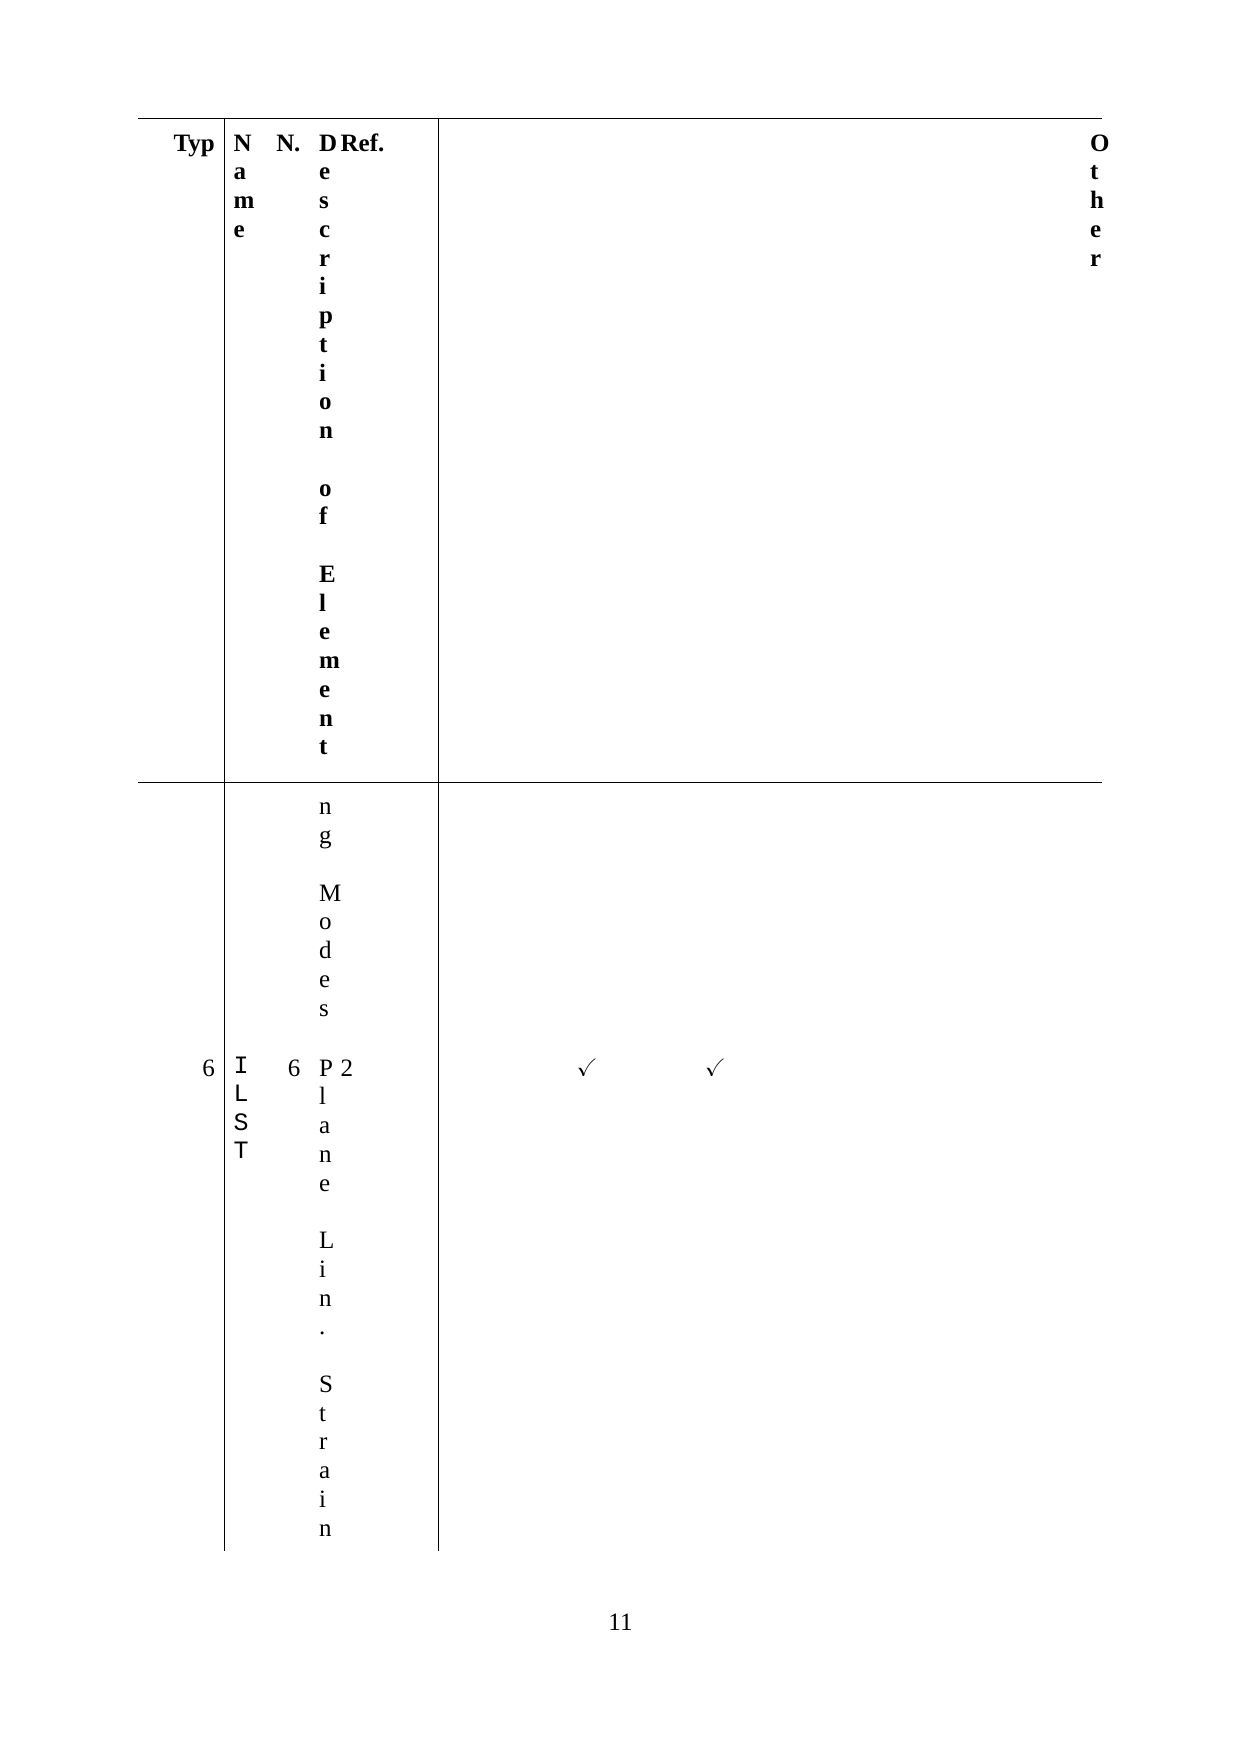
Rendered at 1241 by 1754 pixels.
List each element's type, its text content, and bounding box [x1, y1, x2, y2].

table_cell [824, 1043, 952, 1551]
table_cell ILST [225, 1043, 245, 1551]
table_header Ref. [331, 119, 438, 782]
table_cell 4 [245, 783, 309, 1043]
table_header [567, 119, 695, 782]
table_header [695, 119, 823, 782]
table_cell [138, 783, 224, 1043]
table_header Typ [138, 119, 224, 782]
table_cell [1081, 1043, 1102, 1551]
table_cell 3 [331, 783, 438, 1043]
table_cell Rectangular Plate. Bending Modes [310, 783, 331, 1043]
table_header [952, 119, 1081, 782]
table_cell [824, 783, 952, 1043]
table_cell 6 [138, 1043, 224, 1551]
table_header Other [1081, 119, 1102, 782]
table_cell [695, 783, 823, 1043]
table_cell RPBQ [225, 783, 245, 1043]
table_cell 2 [331, 1043, 438, 1551]
table_cell [1081, 783, 1102, 1043]
table_header [439, 119, 567, 782]
table_cell [952, 1043, 1081, 1551]
table_header Name [225, 119, 245, 782]
table_cell 6 [245, 1043, 309, 1551]
table_cell Plane Lin. Strain Triangle [310, 1043, 331, 1551]
table_cell [439, 1043, 567, 1551]
table_cell ✓ [695, 1043, 823, 1551]
table_header Description of Element [310, 119, 331, 782]
table_cell [567, 783, 695, 1043]
table_header [824, 119, 952, 782]
table_cell ✓ [567, 1043, 695, 1551]
table_cell [439, 783, 567, 1043]
table_cell [952, 783, 1081, 1043]
table_header N. [245, 119, 309, 782]
